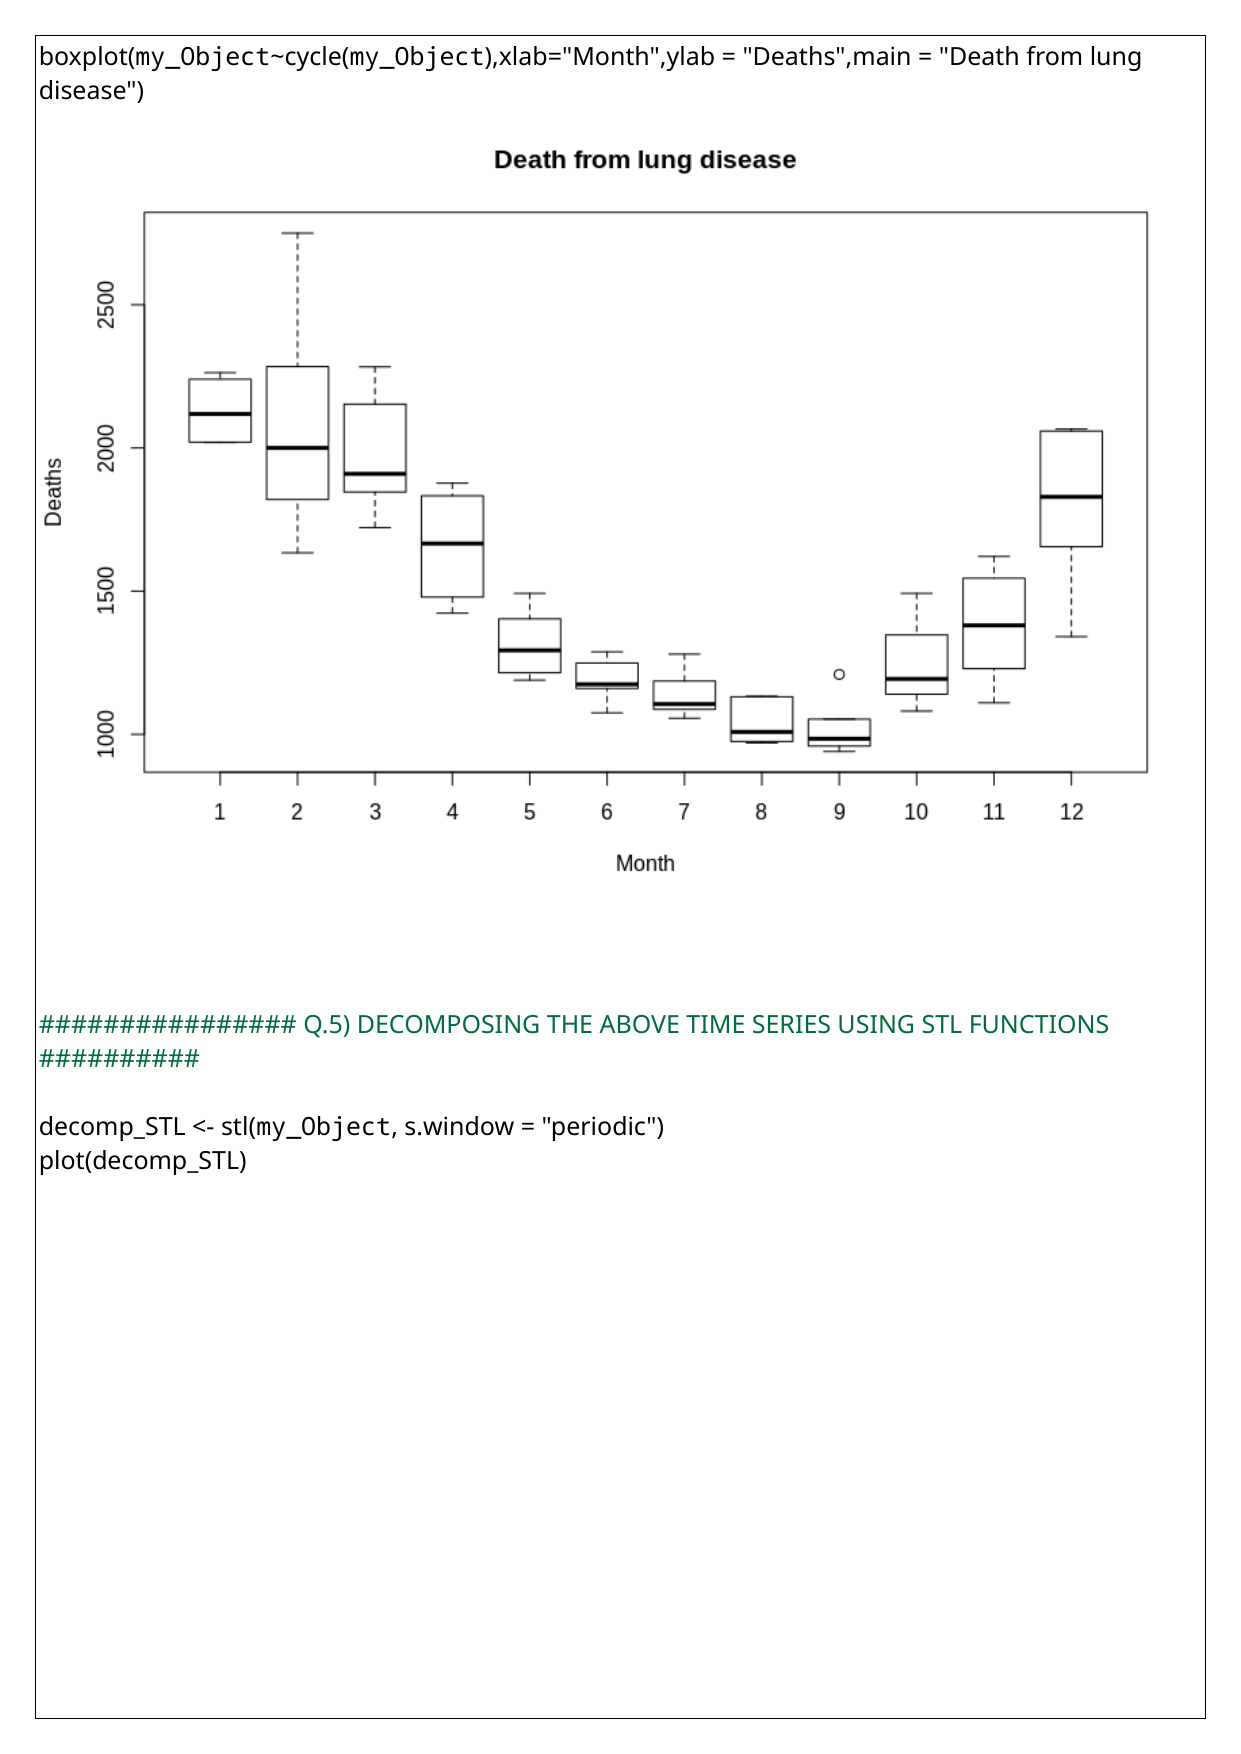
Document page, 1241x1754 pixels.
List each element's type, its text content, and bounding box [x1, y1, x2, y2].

text plot(decomp_STL) [38, 1143, 1202, 1177]
picture [38, 106, 1202, 905]
text boxplot(my_Object~cycle(my_Object),xlab="Month",ylab = "Deaths",main = "Death from lung disease") [38, 38, 1202, 106]
text ################ Q.5) DECOMPOSING THE ABOVE TIME SERIES USING STL FUNCTIONS ########## [38, 1007, 1202, 1075]
text decomp_STL <- stl(my_Object, s.window = "periodic") [38, 1109, 1202, 1143]
